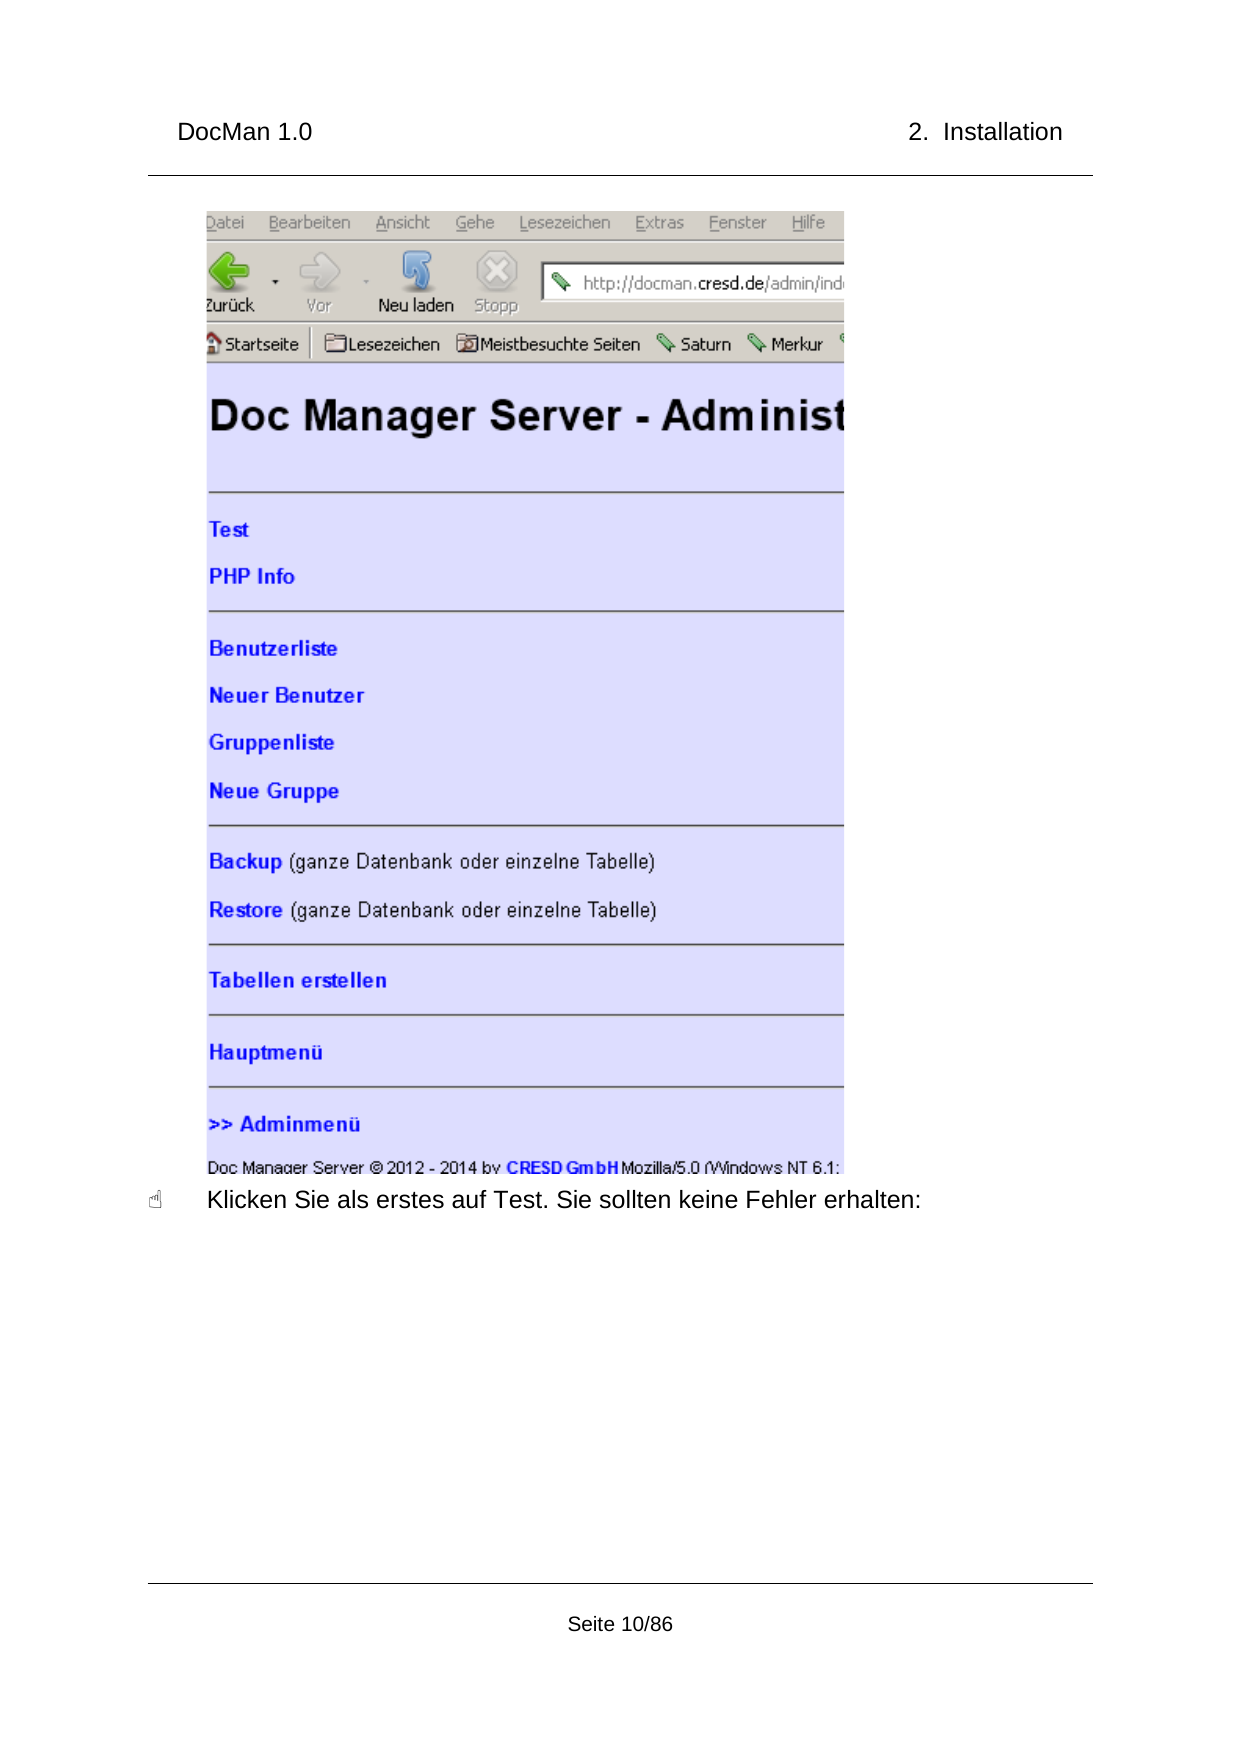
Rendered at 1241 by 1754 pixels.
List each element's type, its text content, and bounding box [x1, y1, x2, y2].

list Klicken Sie als erstes auf Test. Sie sollten keine Fehler erhalten: [148, 1186, 1093, 1214]
list [845, 211, 1093, 1173]
list [148, 211, 206, 1173]
picture [206, 211, 845, 1174]
